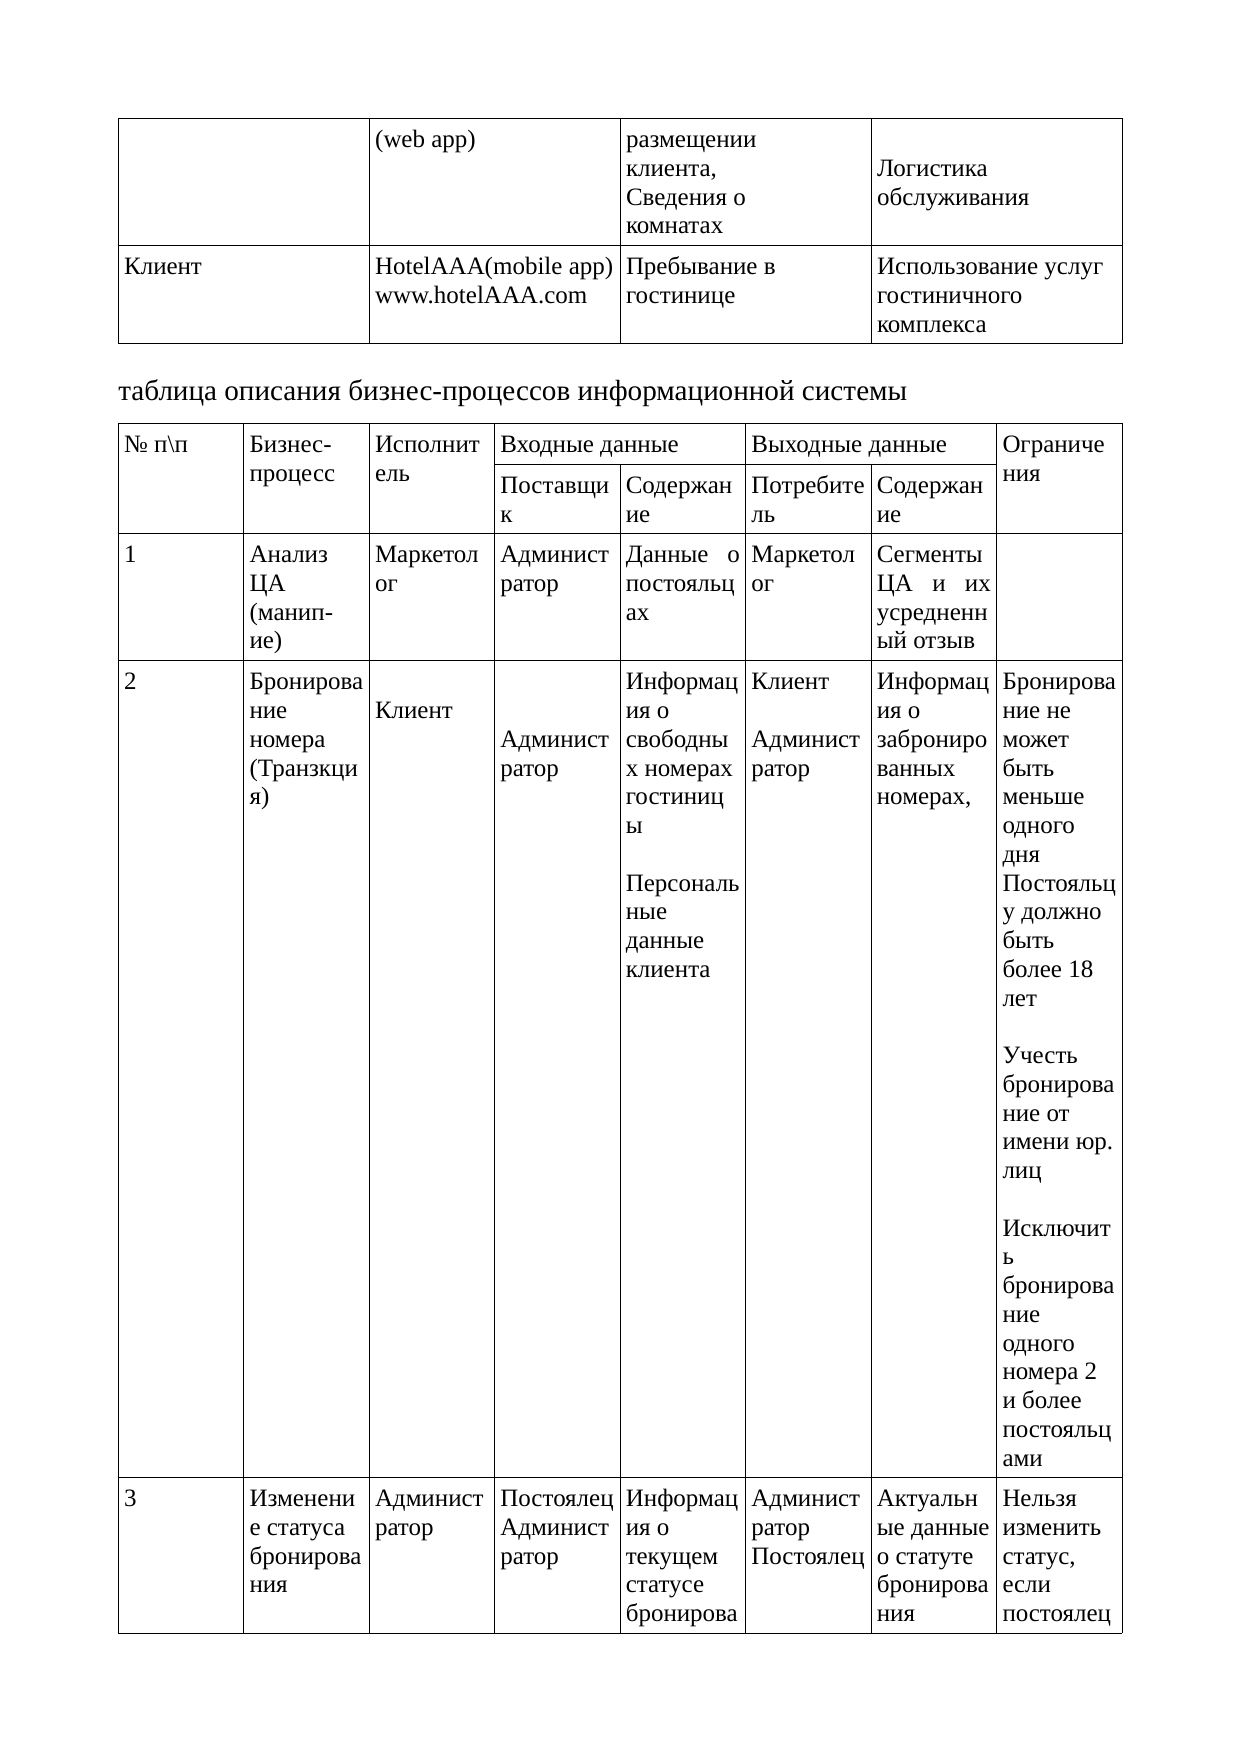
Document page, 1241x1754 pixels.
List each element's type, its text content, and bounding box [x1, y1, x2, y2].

table_cell Изменение статуса бронирования [244, 1478, 369, 1633]
table_cell Информация о текущем статусе бронирова [621, 1478, 745, 1633]
table_cell Информация о свободных номерах гостиницы Персональные данные клиента [621, 661, 745, 1477]
table_cell Постоялец Администратор [495, 1478, 620, 1633]
table_header Ограничения [997, 424, 1122, 533]
table_header Исполнитель [370, 424, 494, 533]
table_cell Администратор [495, 661, 620, 1477]
table_cell HotelAAA(mobile app) www.hotelAAA.com [370, 246, 620, 343]
table_cell 3 [119, 1478, 243, 1633]
table_cell Анализ ЦА (манип-ие) [244, 534, 369, 660]
table_cell Бронирование не может быть меньше одного дня Постояльцу должно быть более 18 лет Учесть бронирование от имени юр. лиц Исключить бронирование одного номера 2 и более постояльцами [997, 661, 1122, 1477]
table_cell Администратор [370, 1478, 494, 1633]
table_cell Данные о постояльцах [621, 534, 745, 660]
table_cell Сегменты ЦА и их усредненный отзыв [872, 534, 996, 660]
table_cell [997, 534, 1122, 660]
table_header № п\п [119, 424, 243, 533]
table_cell 2 [119, 661, 243, 1477]
table_header Входные данные [495, 424, 745, 464]
table_cell Использование услуг гостиничного комплекса [872, 246, 1122, 343]
table_cell Маркетолог [370, 534, 494, 660]
text таблица описания бизнес-процессов информационной системы [118, 373, 1122, 406]
table_cell Потребитель [746, 465, 871, 533]
table_cell Клиент [370, 661, 494, 1477]
table_cell Администратор [495, 534, 620, 660]
table_cell Актуальные данные о статуте бронирования [872, 1478, 996, 1633]
table_cell Маркетолог [746, 534, 871, 660]
table_header Выходные данные [746, 424, 996, 464]
table_cell [119, 119, 369, 245]
table_cell Клиент Администратор [746, 661, 871, 1477]
table_cell Пребывание в гостинице [621, 246, 871, 343]
table_cell Информация о забронированных номерах, [872, 661, 996, 1477]
table_cell Логистика обслуживания [872, 119, 1122, 245]
table_cell Администратор Постоялец [746, 1478, 871, 1633]
table_cell 1 [119, 534, 243, 660]
table_cell Бронирование номера (Транзкция) [244, 661, 369, 1477]
table_cell Содержание [872, 465, 996, 533]
table_cell Содержание [621, 465, 745, 533]
table_cell Клиент [119, 246, 369, 343]
table_cell (web app) [370, 119, 620, 245]
table_cell размещении клиента, Сведения о комнатах [621, 119, 871, 245]
table_cell Поставщик [495, 465, 620, 533]
table_header Бизнес-процесс [244, 424, 369, 533]
table_cell Нельзя изменить статус, если постоялец [997, 1478, 1122, 1633]
